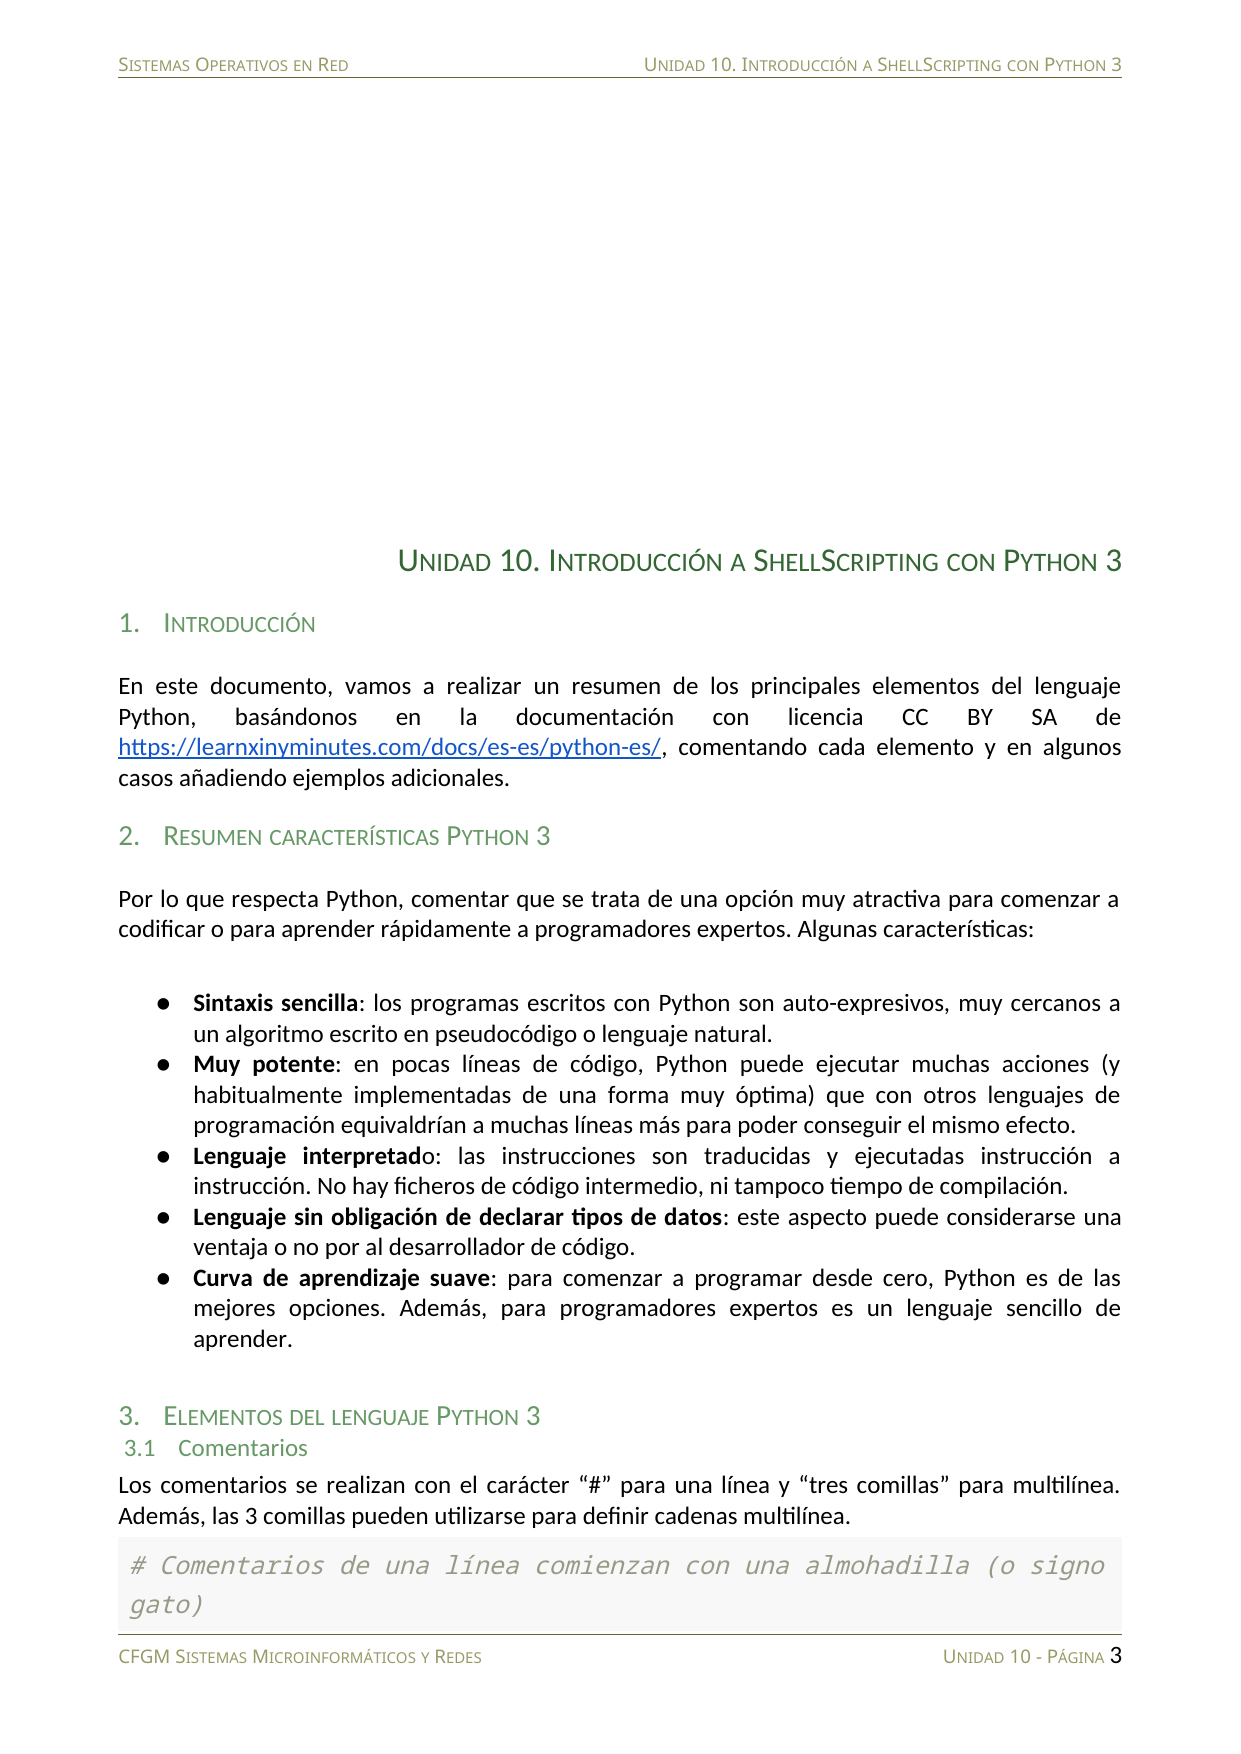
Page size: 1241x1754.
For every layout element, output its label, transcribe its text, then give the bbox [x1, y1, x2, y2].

text Los comentarios se realizan con el carácter “#” para una línea y “tres comillas” para multilínea. Además, las 3 comillas pueden utilizarse para definir cadenas multilínea. [118, 1469, 1122, 1531]
list Muy potente: en pocas líneas de código, Python puede ejecutar muchas acciones (y habitualmente implementadas de una forma muy óptima) que con otros lenguajes de programación equivaldrían a muchas líneas más para poder conseguir el mismo efecto. [156, 1048, 1122, 1140]
subtitle Elementos del lenguaje Python 3 [118, 1397, 1122, 1432]
text En este documento, vamos a realizar un resumen de los principales elementos del lenguaje Python, basándonos en la documentación con licencia CC BY SA de https://learnxinyminutes.com/docs/es-es/python-es/, comentando cada elemento y en algunos casos añadiendo ejemplos adicionales. [118, 670, 1122, 792]
subtitle Introducción [118, 604, 1122, 640]
list Curva de aprendizaje suave: para comenzar a programar desde cero, Python es de las mejores opciones. Además, para programadores expertos es un lenguaje sencillo de aprender. [156, 1262, 1122, 1353]
subtitle Comentarios [118, 1432, 1122, 1463]
text Unidad 10. Introducción a ShellScripting con Python 3 [118, 539, 1122, 579]
text Por lo que respecta Python, comentar que se trata de una opción muy atractiva para comenzar a codificar o para aprender rápidamente a programadores expertos. Algunas características: [118, 883, 1122, 944]
list Lenguaje interpretado: las instrucciones son traducidas y ejecutadas instrucción a instrucción. No hay ficheros de código intermedio, ni tampoco tiempo de compilación. [156, 1140, 1122, 1201]
table_header # Comentarios de una línea comienzan con una almohadilla (o signo gato) [118, 1537, 1122, 1631]
subtitle Resumen características Python 3 [118, 817, 1122, 853]
list Sintaxis sencilla: los programas escritos con Python son auto-expresivos, muy cercanos a un algoritmo escrito en pseudocódigo o lenguaje natural. [156, 987, 1122, 1048]
list Lenguaje sin obligación de declarar tipos de datos: este aspecto puede considerarse una ventaja o no por al desarrollador de código. [156, 1201, 1122, 1262]
